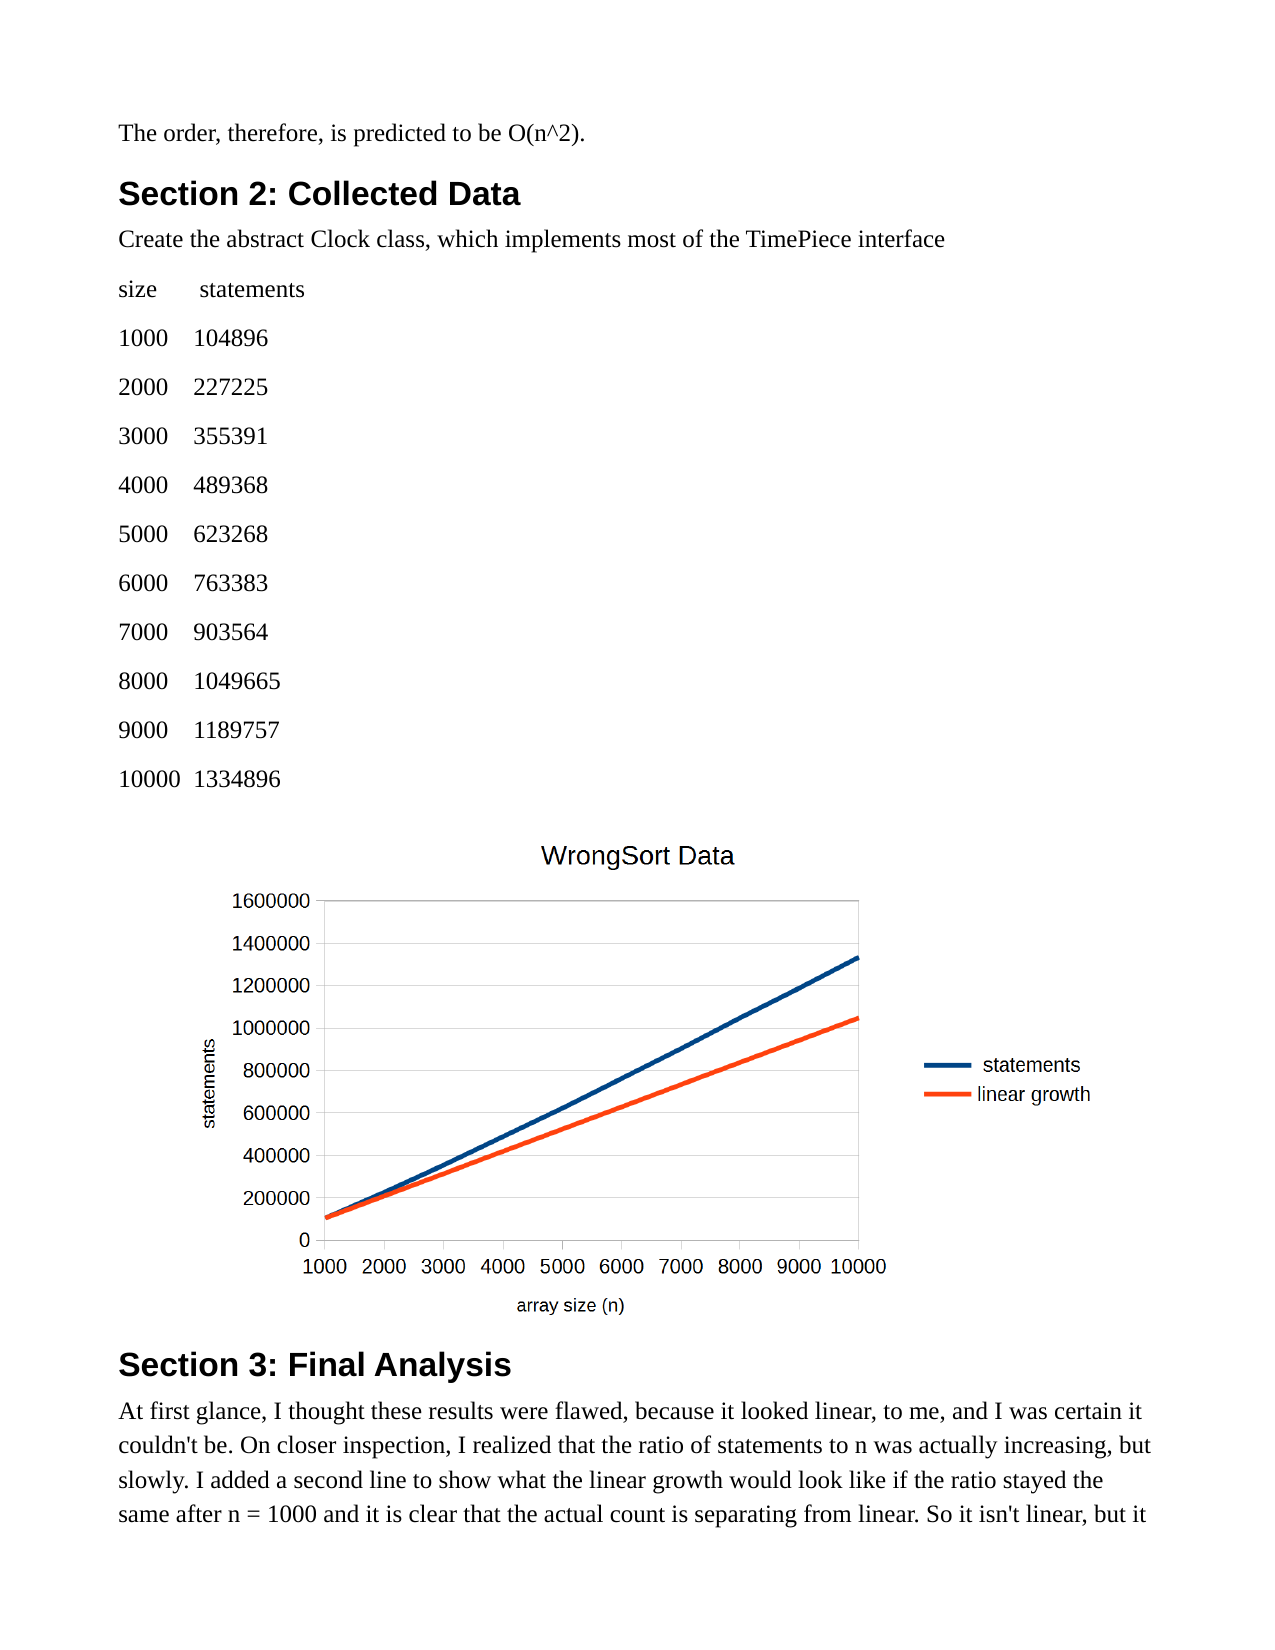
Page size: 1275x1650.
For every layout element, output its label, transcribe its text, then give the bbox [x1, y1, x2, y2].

picture [165, 813, 1110, 1345]
text 2000 227225 [118, 372, 1157, 401]
text Create the abstract Clock class, which implements most of the TimePiece interface [118, 224, 1157, 253]
text At first glance, I thought these results were flawed, because it looked linear, to me, and I was certain it couldn't be. On closer inspection, I realized that the ratio of statements to n was actually increasing, but slowly. I added a second line to show what the linear growth would look like if the ratio stayed the same after n = 1000 and it is clear that the actual count is separating from linear. So it isn't linear, but it [118, 1396, 1157, 1528]
text 6000 763383 [118, 568, 1157, 597]
subtitle Section 2: Collected Data [118, 173, 1157, 212]
text 8000 1049665 [118, 666, 1157, 695]
text 3000 355391 [118, 421, 1157, 449]
text size statements [118, 274, 1157, 302]
subtitle Section 3: Final Analysis [118, 918, 1157, 1383]
text 5000 623268 [118, 519, 1157, 548]
text 7000 903564 [118, 617, 1157, 646]
text 4000 489368 [118, 470, 1157, 499]
text The order, therefore, is predicted to be O(n^2). [118, 118, 1157, 147]
text 1000 104896 [118, 323, 1157, 351]
text 10000 1334896 [118, 764, 1157, 793]
text 9000 1189757 [118, 715, 1157, 744]
